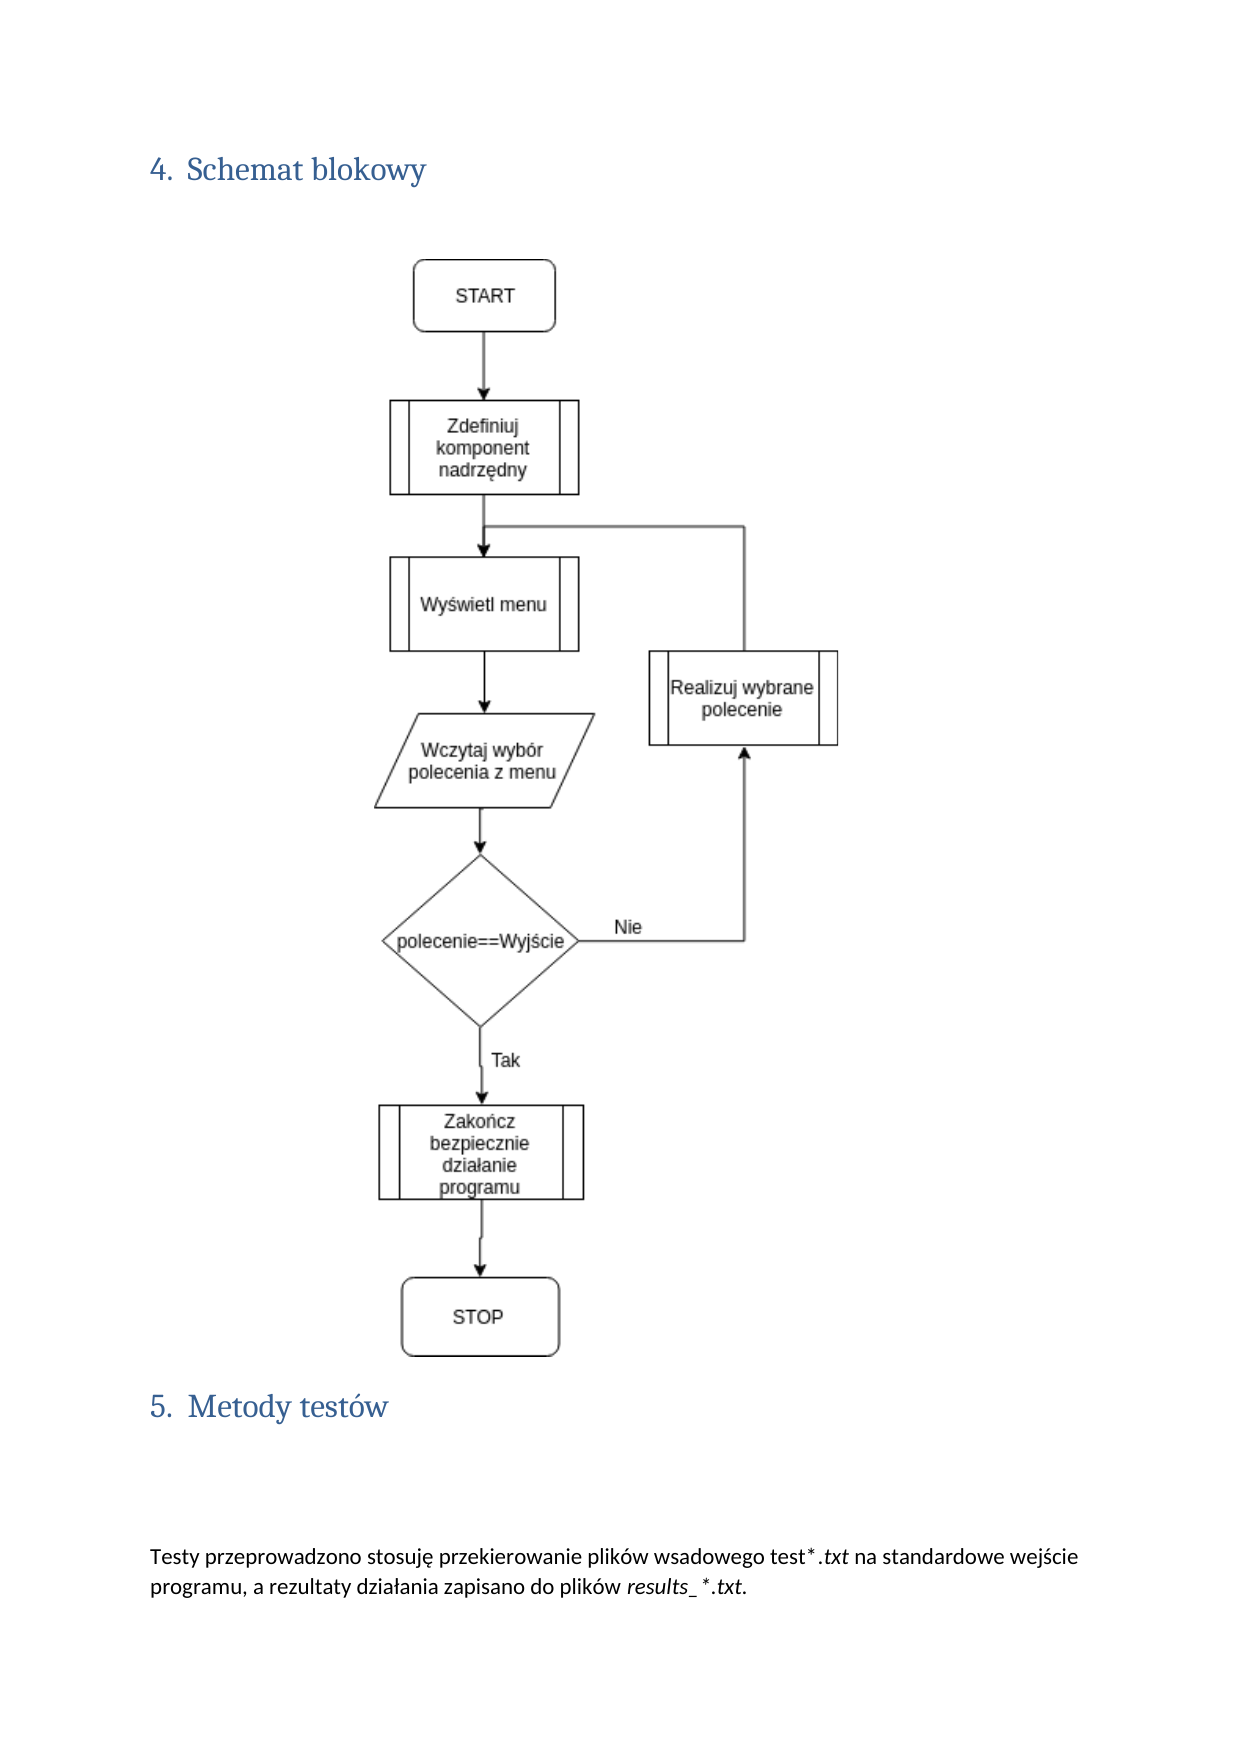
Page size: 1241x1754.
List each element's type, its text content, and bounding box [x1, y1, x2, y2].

picture [374, 259, 839, 1357]
subtitle Metody testów [150, 283, 1090, 1426]
subtitle Schemat blokowy [150, 150, 1090, 188]
text Testy przeprowadzono stosuję przekierowanie plików wsadowego test*.txt na standardowe wejście programu, a rezultaty działania zapisano do plików results_*.txt. [150, 1542, 1090, 1600]
